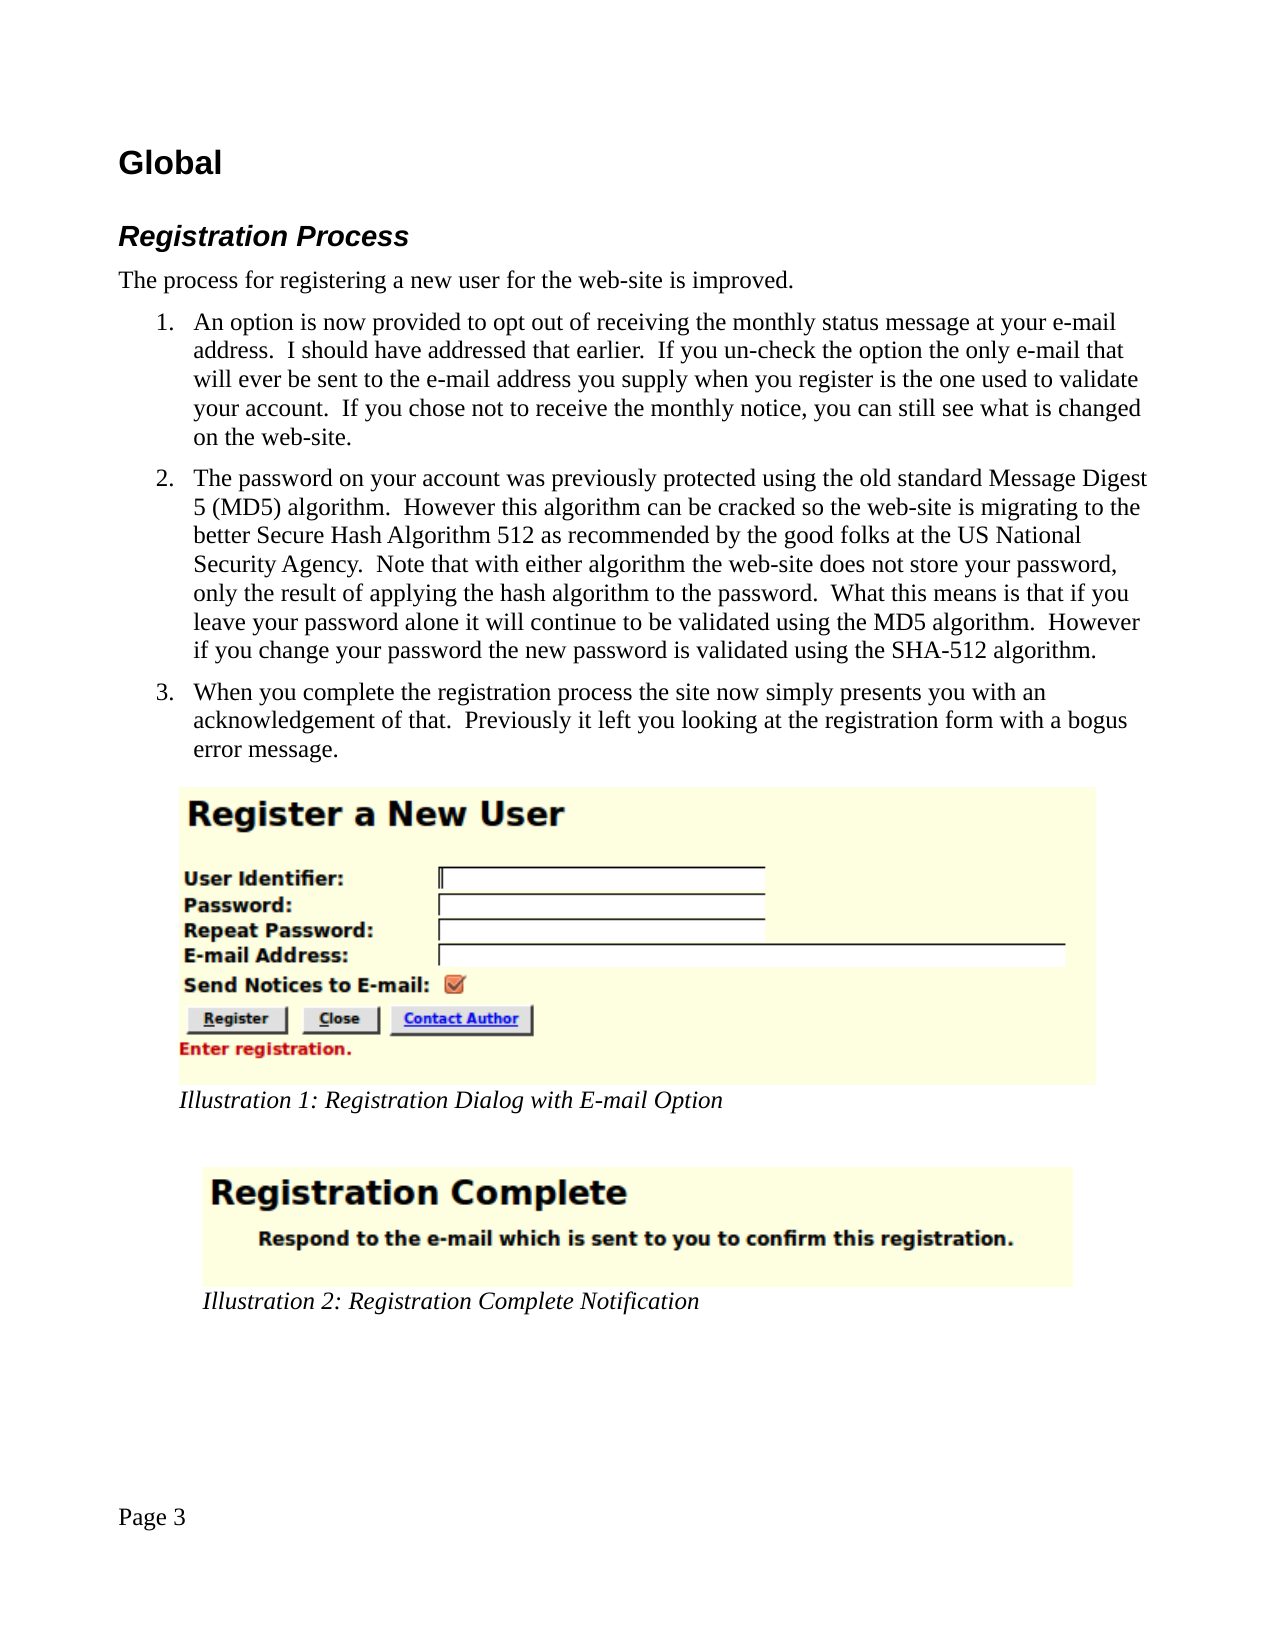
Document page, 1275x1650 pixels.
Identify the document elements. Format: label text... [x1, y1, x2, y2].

subtitle Registration Process [118, 219, 1157, 253]
picture [202, 1167, 1073, 1287]
picture [179, 787, 1097, 1085]
text The process for registering a new user for the web-site is improved. [118, 265, 1157, 294]
list The password on your account was previously protected using the old standard Message Digest 5 (MD5) algorithm. However this algorithm can be cracked so the web-site is migrating to the better Secure Hash Algorithm 512 as recommended by the good folks at the US National Security Agency. Note that with either algorithm the web-site does not store your password, only the result of applying the hash algorithm to the password. What this means is that if you leave your password alone it will continue to be validated using the MD5 algorithm. However if you change your password the new password is validated using the SHA-512 algorithm. [156, 463, 1157, 664]
text Illustration 1: Registration Dialog with E-mail Option [179, 1085, 1096, 1113]
list When you complete the registration process the site now simply presents you with an acknowledgement of that. Previously it left you looking at the registration form with a bogus error message. [156, 677, 1157, 763]
list An option is now provided to opt out of receiving the monthly status message at your e-mail address. I should have addressed that earlier. If you un-check the option the only e-mail that will ever be sent to the e-mail address you supply when you register is the one used to validate your account. If you chose not to receive the monthly notice, you can still see what is changed on the web-site. [156, 307, 1157, 450]
text Illustration 2: Registration Complete Notification [202, 1287, 1073, 1315]
subtitle Global [118, 143, 1157, 182]
